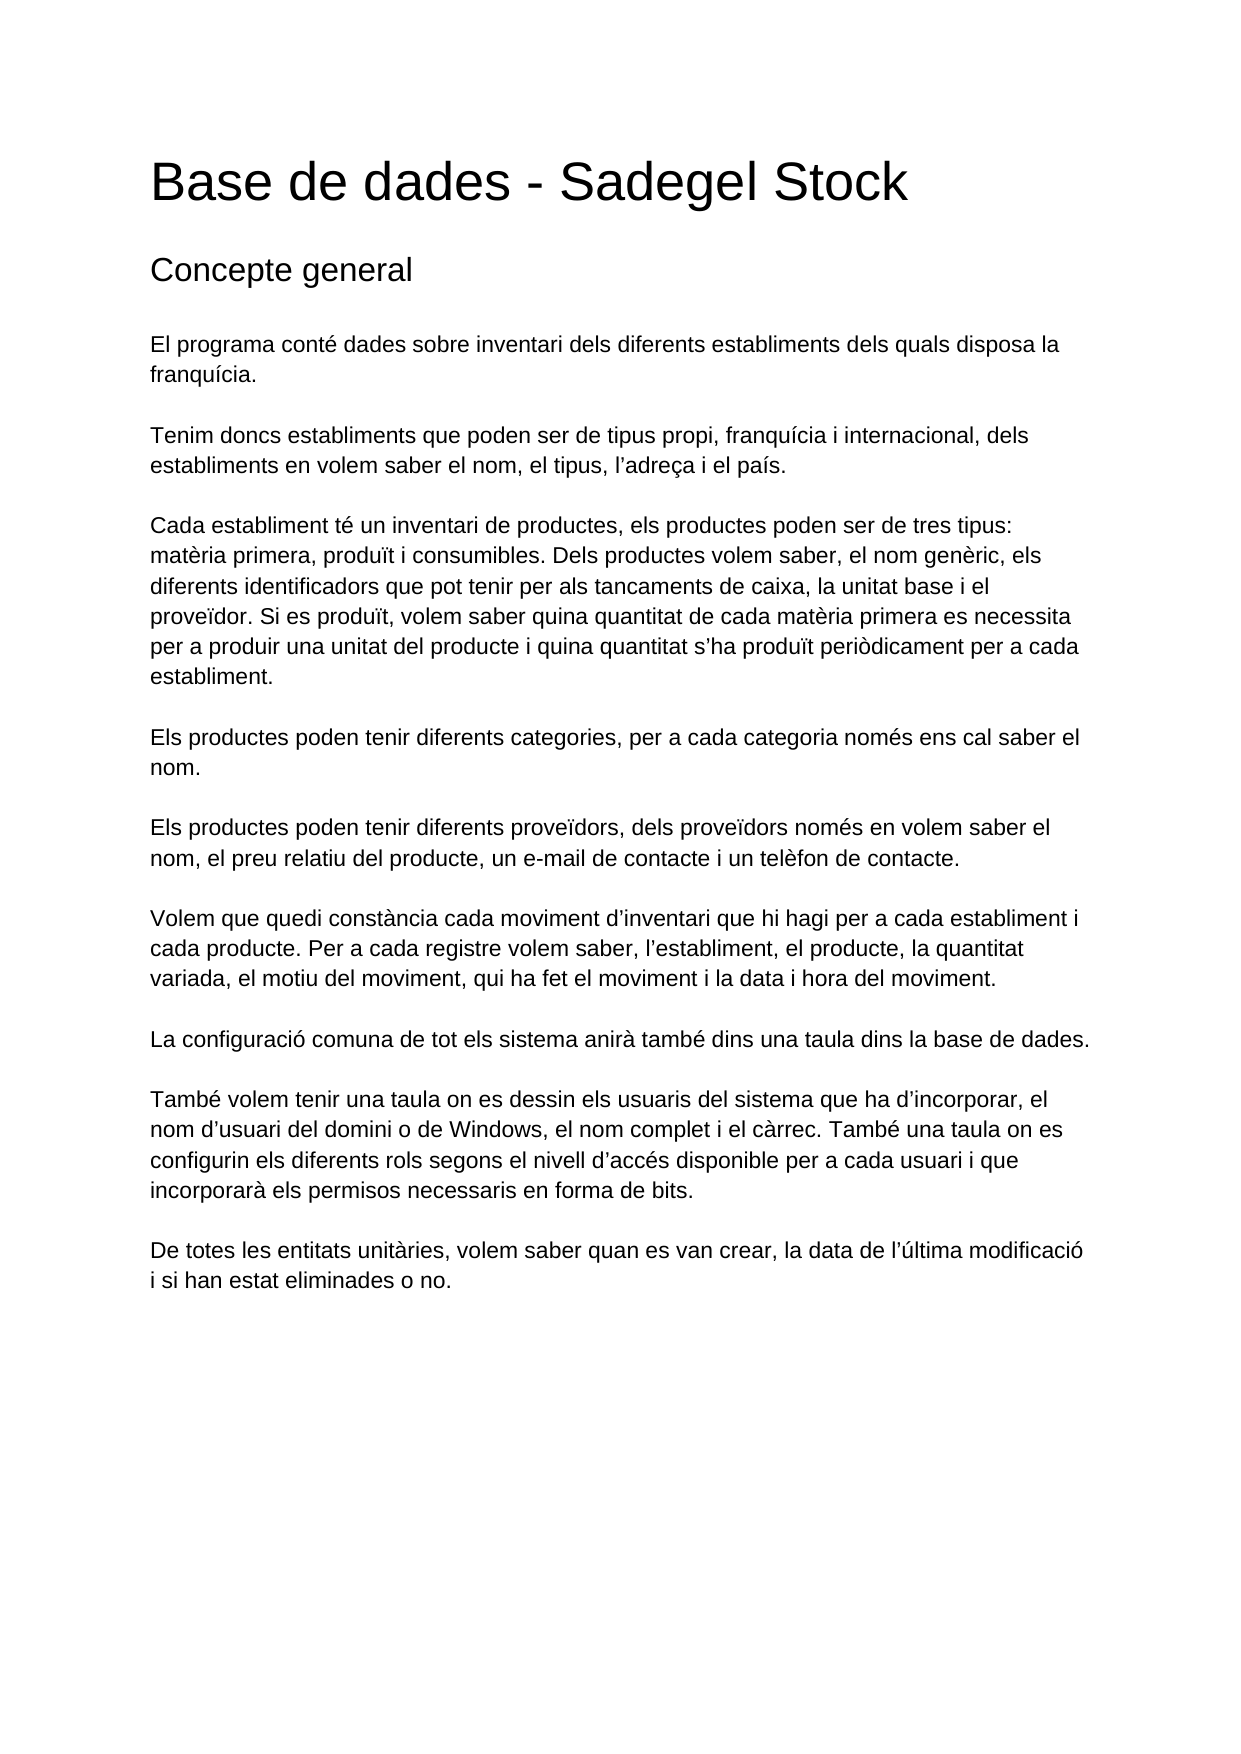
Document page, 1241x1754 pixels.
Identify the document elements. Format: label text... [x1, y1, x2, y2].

text El programa conté dades sobre inventari dels diferents establiments dels quals disposa la franquícia. [150, 331, 1090, 387]
text La configuració comuna de tot els sistema anirà també dins una taula dins la base de dades. [150, 1026, 1090, 1052]
text Els productes poden tenir diferents proveïdors, dels proveïdors només en volem saber el nom, el preu relatiu del producte, un e-mail de contacte i un telèfon de contacte. [150, 814, 1090, 871]
text Tenim doncs establiments que poden ser de tipus propi, franquícia i internacional, dels establiments en volem saber el nom, el tipus, l’adreça i el país. [150, 422, 1090, 478]
text Volem que quedi constància cada moviment d’inventari que hi hagi per a cada establiment i cada producte. Per a cada registre volem saber, l’establiment, el producte, la quantitat variada, el motiu del moviment, qui ha fet el moviment i la data i hora del moviment. [150, 905, 1090, 992]
text Cada establiment té un inventari de productes, els productes poden ser de tres tipus: matèria primera, produït i consumibles. Dels productes volem saber, el nom genèric, els diferents identificadors que pot tenir per als tancaments de caixa, la unitat base i el proveïdor. Si es produït, volem saber quina quantitat de cada matèria primera es necessita per a produir una unitat del producte i quina quantitat s’ha produït periòdicament per a cada establiment. [150, 512, 1090, 689]
subtitle Concepte general [150, 250, 1090, 288]
text De totes les entitats unitàries, volem saber quan es van crear, la data de l’última modificació i si han estat eliminades o no. [150, 1237, 1090, 1294]
title Base de dades - Sadegel Stock [150, 150, 1090, 212]
text Els productes poden tenir diferents categories, per a cada categoria només ens cal saber el nom. [150, 724, 1090, 780]
text També volem tenir una taula on es dessin els usuaris del sistema que ha d’incorporar, el nom d’usuari del domini o de Windows, el nom complet i el càrrec. També una taula on es configurin els diferents rols segons el nivell d’accés disponible per a cada usuari i que incorporarà els permisos necessaris en forma de bits. [150, 1086, 1090, 1203]
